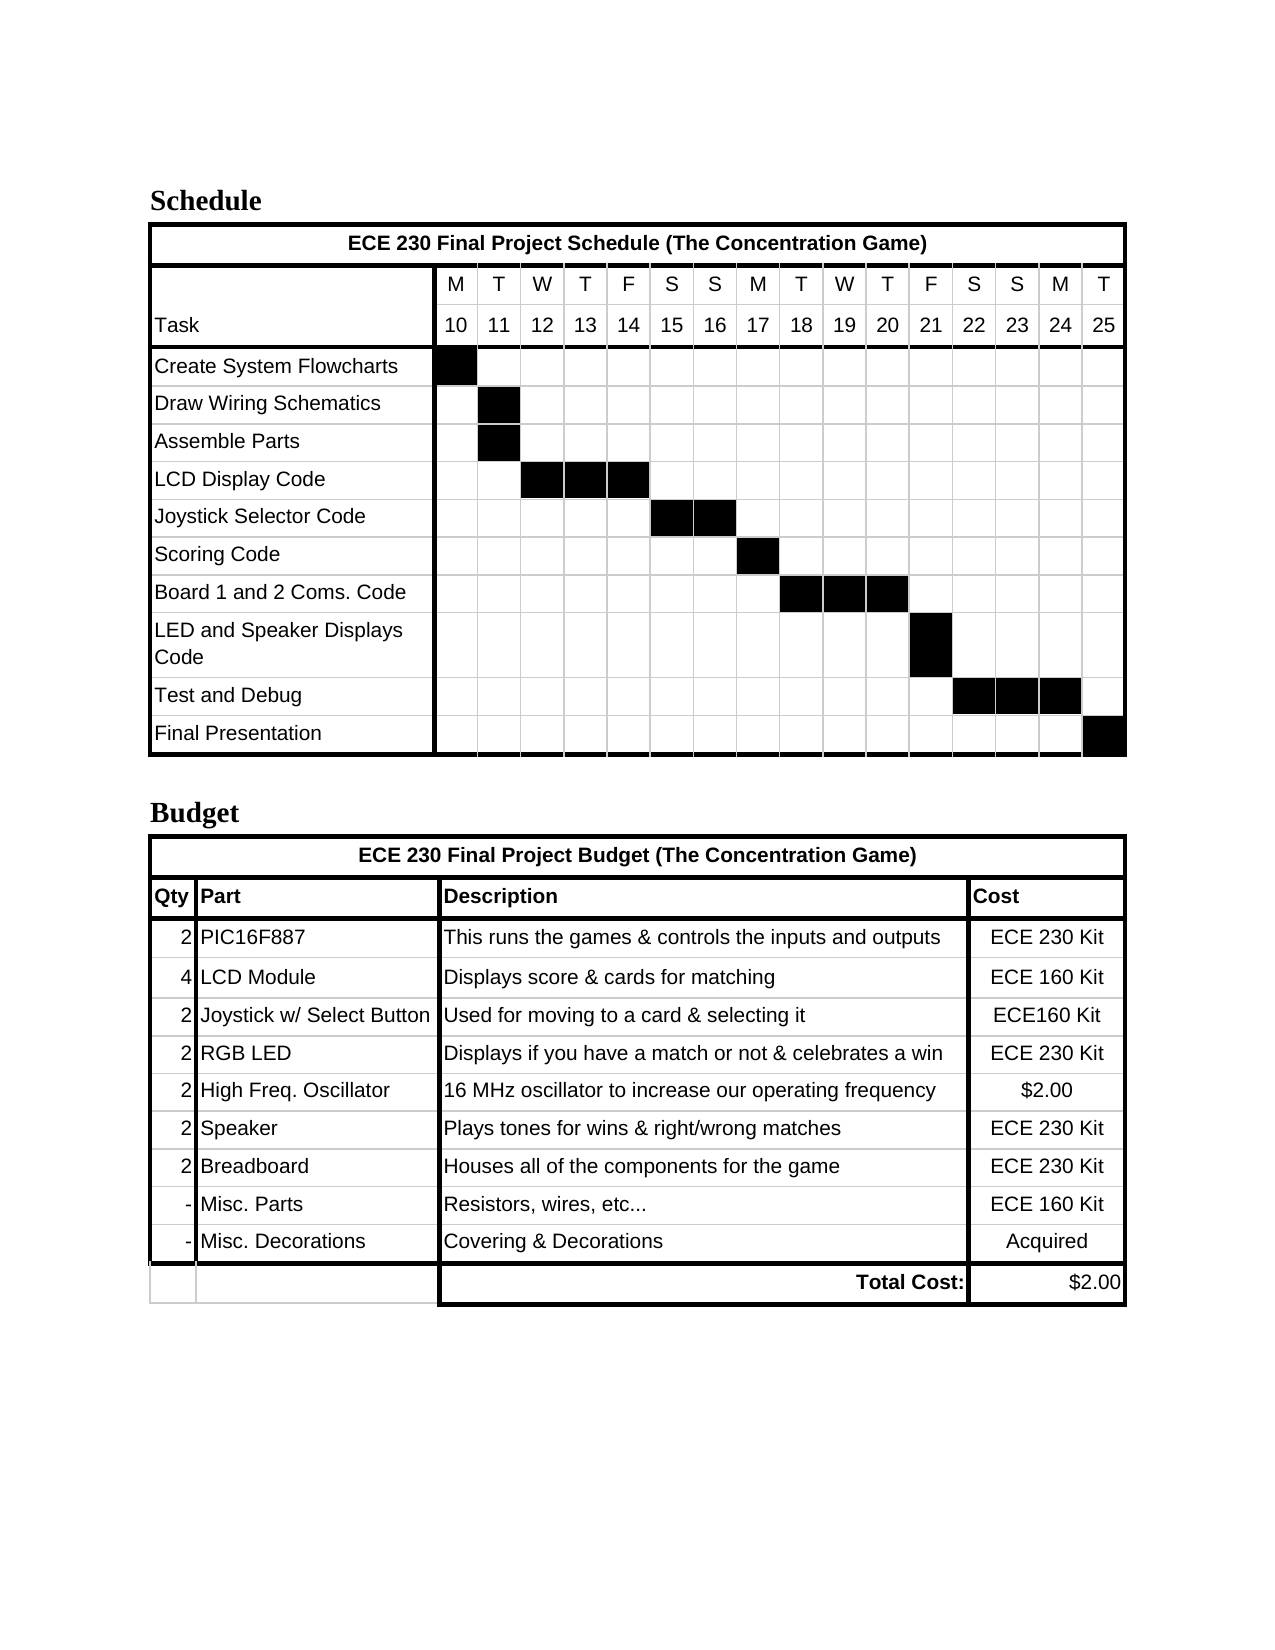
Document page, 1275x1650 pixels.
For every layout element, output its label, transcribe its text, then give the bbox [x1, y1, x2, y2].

table_cell [694, 613, 736, 677]
table_cell [867, 538, 908, 574]
table_cell [437, 538, 477, 574]
table_cell [824, 576, 865, 612]
table_cell [996, 716, 1038, 752]
table_cell [437, 349, 477, 385]
table_cell [478, 716, 520, 752]
table_cell Displays score & cards for matching [442, 958, 966, 997]
table_cell Misc. Parts [198, 1187, 437, 1223]
table_cell ECE 160 Kit [971, 1187, 1123, 1223]
table_cell [953, 425, 995, 461]
table_cell RGB LED [198, 1037, 437, 1073]
table_cell 16 [694, 305, 736, 344]
table_cell [608, 425, 649, 461]
table_cell [1040, 500, 1081, 536]
table_cell [1040, 716, 1081, 752]
table_cell [824, 678, 865, 714]
table_cell M [737, 268, 779, 304]
table_cell [780, 500, 822, 536]
table_cell [780, 613, 822, 677]
table_cell [953, 387, 995, 423]
table_cell ECE 230 Kit [971, 921, 1123, 957]
table_cell [608, 538, 649, 574]
table_cell [478, 613, 520, 677]
table_cell [437, 576, 477, 612]
table_cell T [1083, 268, 1123, 304]
table_cell Board 1 and 2 Coms. Code [152, 576, 432, 612]
table_cell Part [198, 880, 437, 916]
table_cell $2.00 [971, 1074, 1123, 1110]
table_cell [1040, 462, 1081, 498]
table_cell [996, 387, 1038, 423]
table_cell [478, 576, 520, 612]
table_cell [565, 576, 606, 612]
table_cell [910, 678, 952, 714]
table_cell Task [152, 268, 432, 344]
table_cell [1040, 349, 1081, 385]
table_cell [694, 538, 736, 574]
table_cell Covering & Decorations [442, 1225, 966, 1261]
table_cell [694, 349, 736, 385]
table_cell [910, 349, 952, 385]
table_cell Cost [971, 880, 1123, 916]
table_cell Displays if you have a match or not & celebrates a win [442, 1037, 966, 1073]
table_cell [996, 425, 1038, 461]
table_cell [1040, 538, 1081, 574]
table_cell 2 [152, 999, 194, 1035]
table_cell [953, 716, 995, 752]
table_cell [437, 678, 477, 714]
text Schedule [150, 183, 1125, 217]
table_cell ECE 230 Kit [971, 1037, 1123, 1073]
table_cell [1040, 576, 1081, 612]
table_cell $2.00 [971, 1266, 1123, 1302]
table_cell [521, 425, 563, 461]
table_cell [1083, 576, 1123, 612]
table_cell [910, 538, 952, 574]
table_cell T [478, 268, 520, 304]
table_cell [737, 349, 779, 385]
table_cell [867, 678, 908, 714]
table_cell [437, 500, 477, 536]
table_cell [565, 462, 606, 498]
table_cell 24 [1040, 305, 1081, 344]
table_cell 22 [953, 305, 995, 344]
table_cell [953, 678, 995, 714]
table_cell Test and Debug [152, 678, 432, 714]
table_cell PIC16F887 [198, 921, 437, 957]
table_cell 18 [780, 305, 822, 344]
table_cell [780, 387, 822, 423]
table_cell [1040, 678, 1081, 714]
table_cell [437, 387, 477, 423]
table_cell [780, 716, 822, 752]
table_cell [694, 387, 736, 423]
table_cell 2 [152, 1037, 194, 1073]
table_cell [780, 462, 822, 498]
table_cell Resistors, wires, etc... [442, 1187, 966, 1223]
table_header ECE 230 Final Project Schedule (The Concentration Game) [152, 227, 1123, 263]
table_cell [1083, 462, 1123, 498]
table_cell T [867, 268, 908, 304]
table_cell [651, 716, 693, 752]
table_cell Misc. Decorations [198, 1225, 437, 1261]
table_cell [608, 387, 649, 423]
table_cell [521, 613, 563, 677]
table_cell [996, 349, 1038, 385]
table_cell 10 [437, 305, 477, 344]
table_cell Acquired [971, 1225, 1123, 1261]
table_cell [608, 462, 649, 498]
table_cell [737, 538, 779, 574]
table_cell T [780, 268, 822, 304]
table_cell [1040, 387, 1081, 423]
table_cell [478, 387, 520, 423]
table_cell [437, 613, 477, 677]
table_cell LCD Module [198, 958, 437, 997]
table_cell [910, 613, 952, 677]
table_cell 2 [152, 1074, 194, 1110]
table_cell 16 MHz oscillator to increase our operating frequency [442, 1074, 966, 1110]
table_cell [521, 349, 563, 385]
table_cell [953, 613, 995, 677]
table_cell [521, 462, 563, 498]
table_cell Scoring Code [152, 538, 432, 574]
table_cell - [152, 1225, 194, 1261]
table_cell [737, 678, 779, 714]
table_cell Joystick w/ Select Button [198, 999, 437, 1035]
table_cell [694, 678, 736, 714]
table_cell Assemble Parts [152, 425, 432, 461]
table_cell [1083, 538, 1123, 574]
table_cell [780, 538, 822, 574]
table_cell [151, 1266, 195, 1302]
table_cell [694, 716, 736, 752]
table_cell S [996, 268, 1038, 304]
table_cell [953, 500, 995, 536]
table_cell Houses all of the components for the game [442, 1150, 966, 1186]
table_cell [478, 678, 520, 714]
table_cell 13 [565, 305, 606, 344]
text Budget [150, 796, 1125, 829]
table_cell 20 [867, 305, 908, 344]
table_cell 19 [824, 305, 865, 344]
table_cell [737, 576, 779, 612]
table_cell [565, 678, 606, 714]
table_cell Breadboard [198, 1150, 437, 1186]
table_cell Draw Wiring Schematics [152, 387, 432, 423]
table_cell 25 [1083, 305, 1123, 344]
table_cell S [651, 268, 693, 304]
table_cell [521, 678, 563, 714]
table_cell [521, 538, 563, 574]
table_cell [867, 349, 908, 385]
table_cell [1083, 678, 1123, 714]
table_cell 12 [521, 305, 563, 344]
table_cell 2 [152, 921, 194, 957]
table_cell [867, 387, 908, 423]
table_cell W [521, 268, 563, 304]
table_cell [565, 500, 606, 536]
table_cell [565, 716, 606, 752]
table_cell Speaker [198, 1112, 437, 1148]
table_cell LED and Speaker Displays Code [152, 613, 432, 677]
table_cell 17 [737, 305, 779, 344]
table_cell 4 [152, 958, 194, 997]
table_cell 2 [152, 1112, 194, 1148]
table_cell [478, 500, 520, 536]
table_cell [651, 462, 693, 498]
table_cell [867, 462, 908, 498]
table_cell [608, 678, 649, 714]
table_cell [651, 500, 693, 536]
table_cell [651, 576, 693, 612]
table_cell W [824, 268, 865, 304]
table_cell [737, 462, 779, 498]
table_cell [478, 462, 520, 498]
table_cell [437, 462, 477, 498]
table_cell [824, 716, 865, 752]
table_cell [867, 613, 908, 677]
table_cell - [152, 1187, 194, 1223]
table_cell 14 [608, 305, 649, 344]
table_cell Total Cost: [442, 1266, 966, 1302]
table_cell [867, 716, 908, 752]
table_cell [824, 387, 865, 423]
table_cell [910, 387, 952, 423]
table_cell [737, 425, 779, 461]
table_cell [953, 576, 995, 612]
table_cell [996, 678, 1038, 714]
table_cell [996, 500, 1038, 536]
table_cell [1083, 613, 1123, 677]
table_cell 11 [478, 305, 520, 344]
table_cell [996, 613, 1038, 677]
table_cell [910, 462, 952, 498]
table_cell [824, 500, 865, 536]
table_cell [478, 538, 520, 574]
table_cell [996, 462, 1038, 498]
table_cell F [608, 268, 649, 304]
table_cell [910, 425, 952, 461]
table_cell [996, 538, 1038, 574]
table_cell [565, 425, 606, 461]
table_cell M [1040, 268, 1081, 304]
table_cell ECE160 Kit [971, 999, 1123, 1035]
table_header ECE 230 Final Project Budget (The Concentration Game) [152, 839, 1123, 875]
table_cell [651, 387, 693, 423]
table_cell S [953, 268, 995, 304]
table_cell [651, 349, 693, 385]
table_cell [867, 500, 908, 536]
table_cell [780, 349, 822, 385]
table_cell ECE 230 Kit [971, 1112, 1123, 1148]
table_cell [780, 576, 822, 612]
table_cell [565, 387, 606, 423]
table_cell ECE 160 Kit [971, 958, 1123, 997]
table_cell [521, 387, 563, 423]
table_cell [737, 500, 779, 536]
table_cell [1040, 425, 1081, 461]
table_cell [910, 500, 952, 536]
table_cell [867, 425, 908, 461]
table_cell [910, 576, 952, 612]
table_cell 15 [651, 305, 693, 344]
table_cell [824, 613, 865, 677]
table_cell High Freq. Oscillator [198, 1074, 437, 1110]
table_cell [565, 538, 606, 574]
table_cell [1083, 349, 1123, 385]
table_cell [910, 716, 952, 752]
table_cell [608, 576, 649, 612]
table_cell [608, 613, 649, 677]
table_cell [521, 716, 563, 752]
table_cell [651, 613, 693, 677]
table_cell T [565, 268, 606, 304]
table_cell Final Presentation [152, 716, 432, 752]
table_cell [565, 349, 606, 385]
table_cell [694, 500, 736, 536]
table_cell 2 [152, 1150, 194, 1186]
table_cell [608, 500, 649, 536]
table_cell [608, 349, 649, 385]
table_cell [565, 613, 606, 677]
table_cell [953, 538, 995, 574]
table_cell Description [442, 880, 966, 916]
table_cell [780, 678, 822, 714]
table_cell [608, 716, 649, 752]
table_cell [437, 425, 477, 461]
table_cell Plays tones for wins & right/wrong matches [442, 1112, 966, 1148]
table_cell [478, 349, 520, 385]
table_cell [953, 349, 995, 385]
table_cell Create System Flowcharts [152, 349, 432, 385]
table_cell LCD Display Code [152, 462, 432, 498]
table_cell [1040, 613, 1081, 677]
table_cell [694, 462, 736, 498]
table_cell ECE 230 Kit [971, 1150, 1123, 1186]
table_cell [737, 387, 779, 423]
table_cell [996, 576, 1038, 612]
table_cell [478, 425, 520, 461]
table_cell [1083, 716, 1123, 752]
table_cell [437, 716, 477, 752]
table_cell 21 [910, 305, 952, 344]
table_cell M [437, 268, 477, 304]
table_cell F [910, 268, 952, 304]
table_cell [521, 500, 563, 536]
table_cell [824, 425, 865, 461]
table_cell [651, 425, 693, 461]
table_cell [953, 462, 995, 498]
table_cell Joystick Selector Code [152, 500, 432, 536]
table_cell [780, 425, 822, 461]
table_cell [824, 538, 865, 574]
table_cell S [694, 268, 736, 304]
table_cell 23 [996, 305, 1038, 344]
table_cell [1083, 500, 1123, 536]
table_cell [824, 349, 865, 385]
table_cell [867, 576, 908, 612]
table_cell [824, 462, 865, 498]
table_cell [1083, 425, 1123, 461]
table_cell [651, 678, 693, 714]
table_cell Used for moving to a card & selecting it [442, 999, 966, 1035]
table_cell Qty [152, 880, 194, 916]
table_cell [737, 613, 779, 677]
table_cell [694, 425, 736, 461]
table_cell [197, 1266, 437, 1302]
table_cell [694, 576, 736, 612]
table_cell This runs the games & controls the inputs and outputs [442, 921, 966, 957]
table_cell [1083, 387, 1123, 423]
table_cell [651, 538, 693, 574]
table_cell [737, 716, 779, 752]
table_cell [521, 576, 563, 612]
